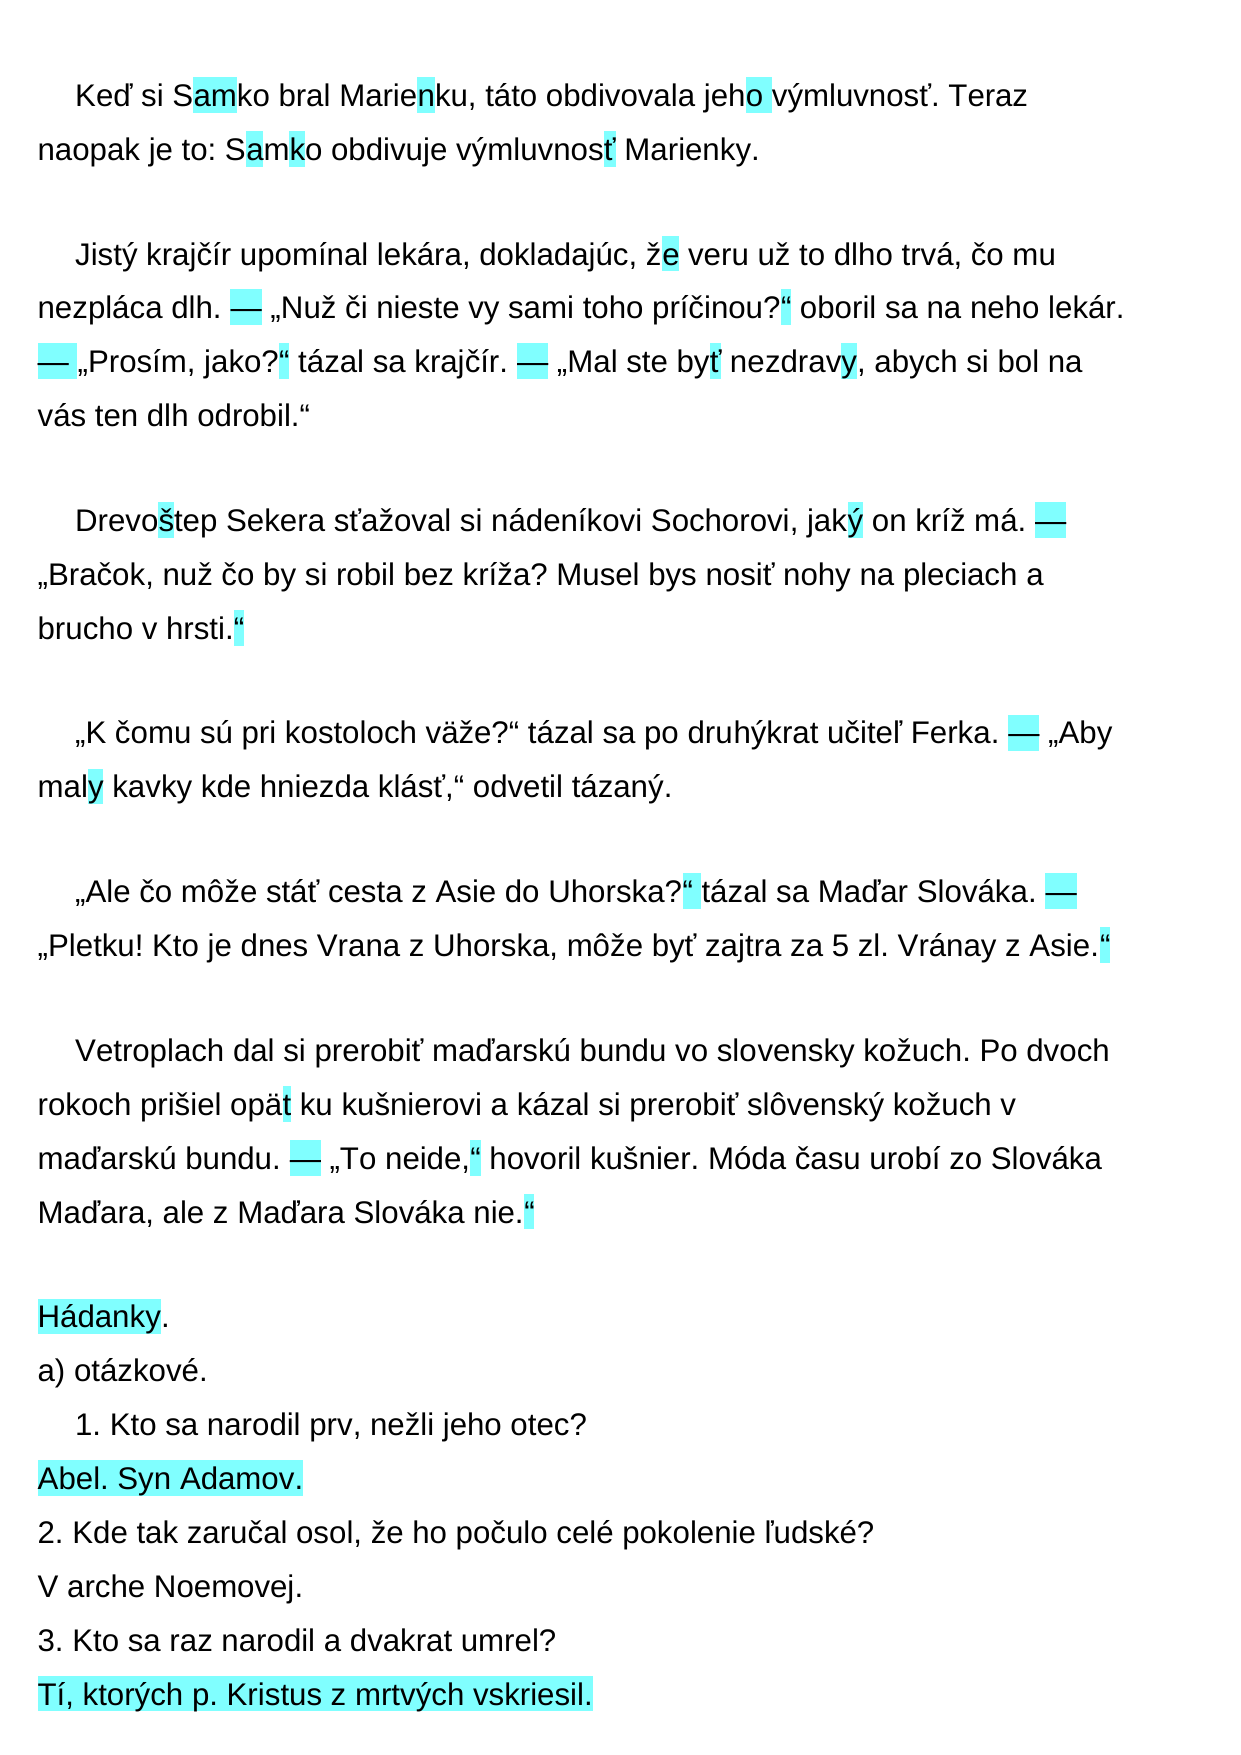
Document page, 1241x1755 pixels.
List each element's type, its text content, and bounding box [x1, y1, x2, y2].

text V arche Noemovej. [37, 1568, 1130, 1604]
text a) otázkové. [37, 1352, 1130, 1388]
text Keď si Samko bral Marienku, táto obdivovala jeho výmluvnosť. Teraz naopak je to: Samko obdivuje výmluvnosť Marienky. [37, 77, 1130, 167]
text 1. Kto sa narodil prv, nežli jeho otec? [37, 1406, 1130, 1442]
text „K čomu sú pri kostoloch väže?“ tázal sa po dru­hýkrat učiteľ Ferka. — „Aby maly kavky kde hniezda klásť,“ odvetil tázaný. [37, 714, 1130, 804]
text Drevoštep Sekera sťažoval si nádeníkovi Sochorovi, jaký on kríž má. — „Bračok, nuž čo by si robil bez kríža? Musel bys nosiť nohy na pleciach a brucho v hrsti.“ [37, 502, 1130, 646]
text 2. Kde tak zaručal osol, že ho počulo celé pokolenie ľudské? [37, 1514, 1130, 1550]
text 3. Kto sa raz narodil a dvakrat umrel? [37, 1622, 1130, 1658]
subtitle Hádanky. [37, 1298, 1130, 1334]
text „Ale čo môže stáť cesta z Asie do Uhorska?“ tázal sa Maďar Slováka. — „Pletku! Kto je dnes Vrana z Uhorska, môže byť zajtra za 5 zl. Vránay z Asie.“ [37, 873, 1130, 963]
text Abel. Syn Adamov. [37, 1460, 1130, 1496]
text Jistý krajčír upomínal lekára, dokladajúc, že veru už to dlho trvá, čo mu nezpláca dlh. — „Nuž či nieste vy sami toho príčinou?“ oboril sa na neho lekár. — „Prosím, jako?“ tázal sa krajčír. — „Mal ste byť ne­zdravy, abych si bol na vás ten dlh odrobil.“ [37, 236, 1130, 433]
text Vetroplach dal si prerobiť maďarskú bundu vo slo­vensky kožuch. Po dvoch rokoch prišiel opät ku kušnierovi a kázal si prerobiť slôvenský kožuch v maďarskú bundu. — „To neide,“ hovoril kušnier. Móda času urobí zo Slováka Maďara, ale z Maďara Slováka nie.“ [37, 1032, 1130, 1229]
text Tí, ktorých p. Kristus z mrtvých vskriesil. [37, 1676, 1130, 1711]
